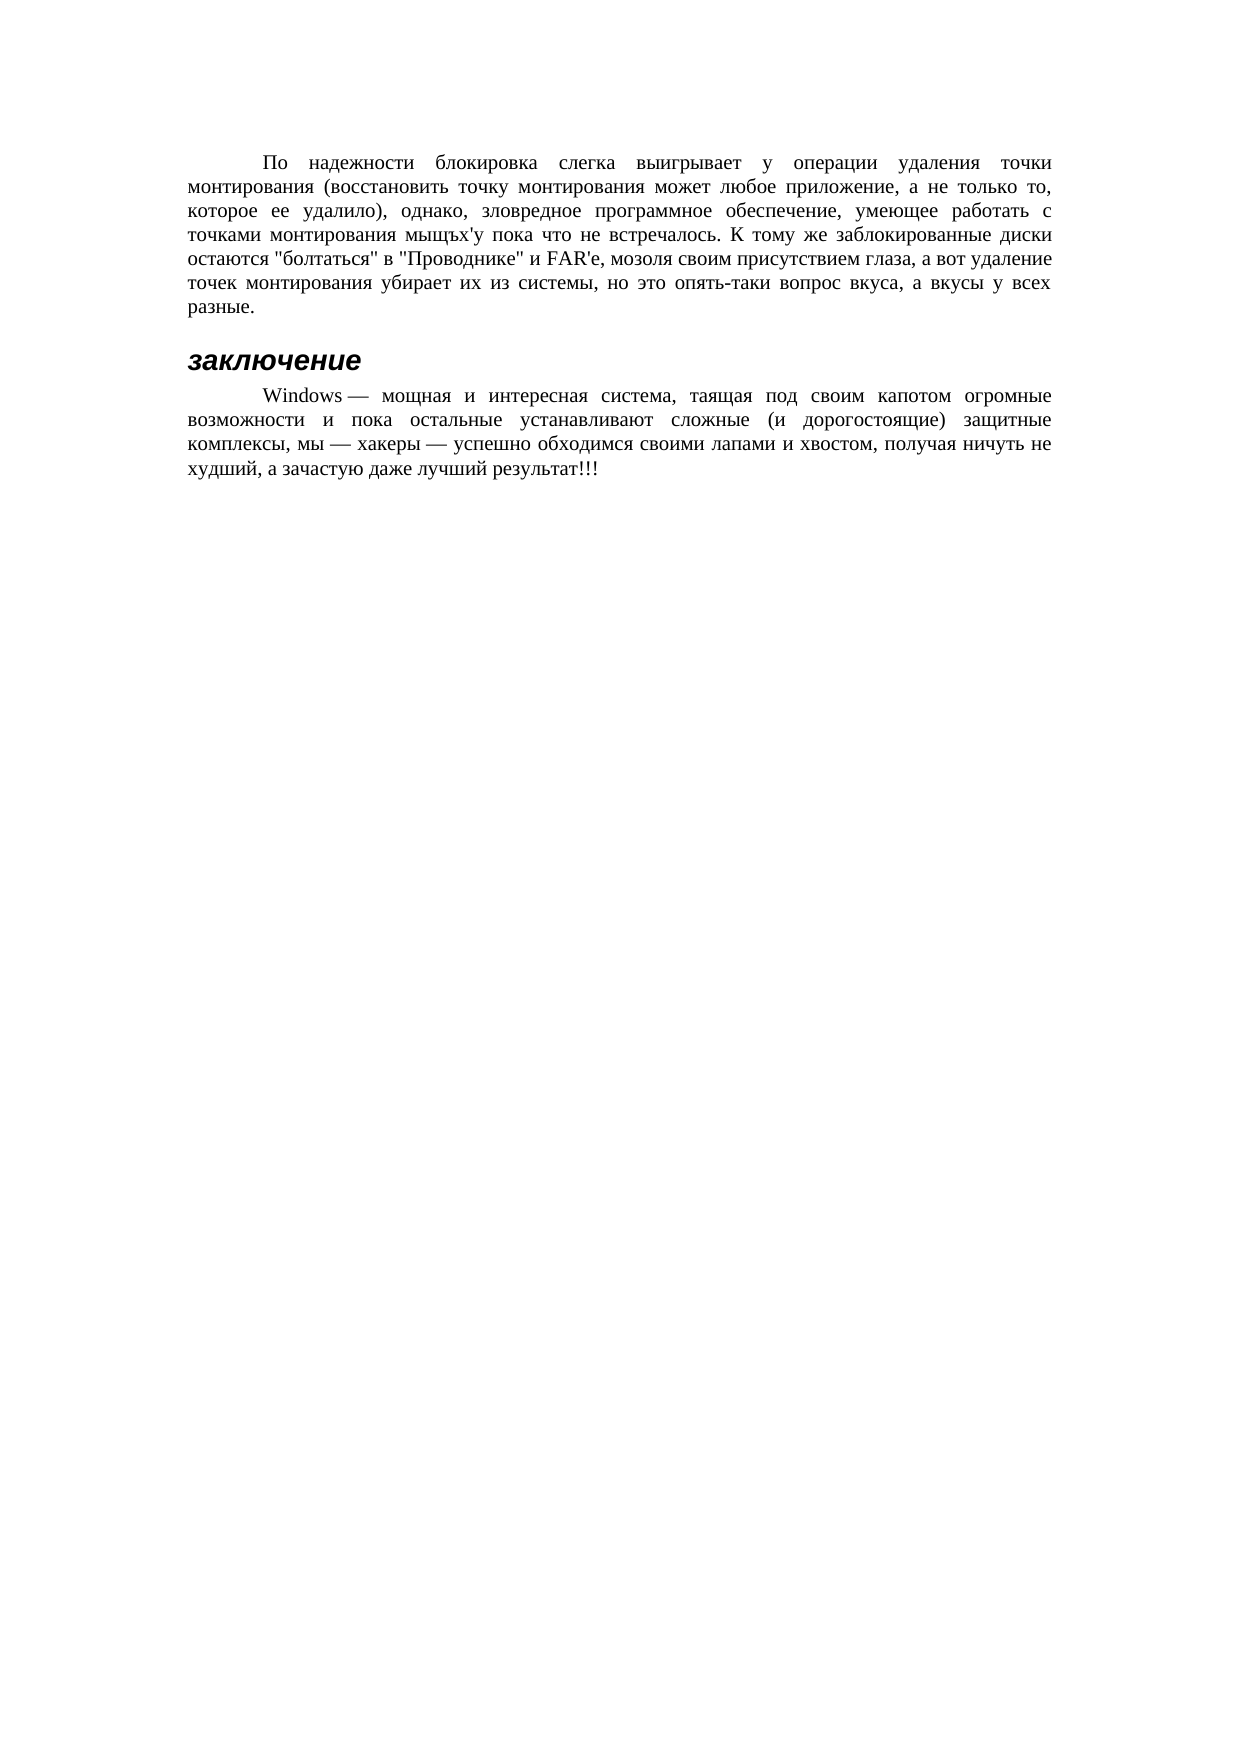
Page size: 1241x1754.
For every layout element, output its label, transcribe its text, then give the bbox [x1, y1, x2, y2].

text По надежности блокировка слегка выигрывает у операции удаления точки монтирования (восстановить точку монтирования может любое приложение, а не только то, которое ее удалило), однако, зловредное программное обеспечение, умеющее работать с точками монтирования мыщъх'у пока что не встречалось. К тому же заблокированные диски остаются "болтаться" в "Проводнике" и FAR'е, мозоля своим присутствием глаза, а вот удаление точек монтирования убирает их из системы, но это опять-таки вопрос вкуса, а вкусы у всех разные. [187, 150, 1053, 318]
subtitle заключение [187, 343, 1053, 377]
text Windows — мощная и интересная система, таящая под своим капотом огромные возможности и пока остальные устанавливают сложные (и дорогостоящие) защитные комплексы, мы — хакеры — успешно обходимся своими лапами и хвостом, получая ничуть не худший, а зачастую даже лучший результат!!! [187, 383, 1053, 479]
